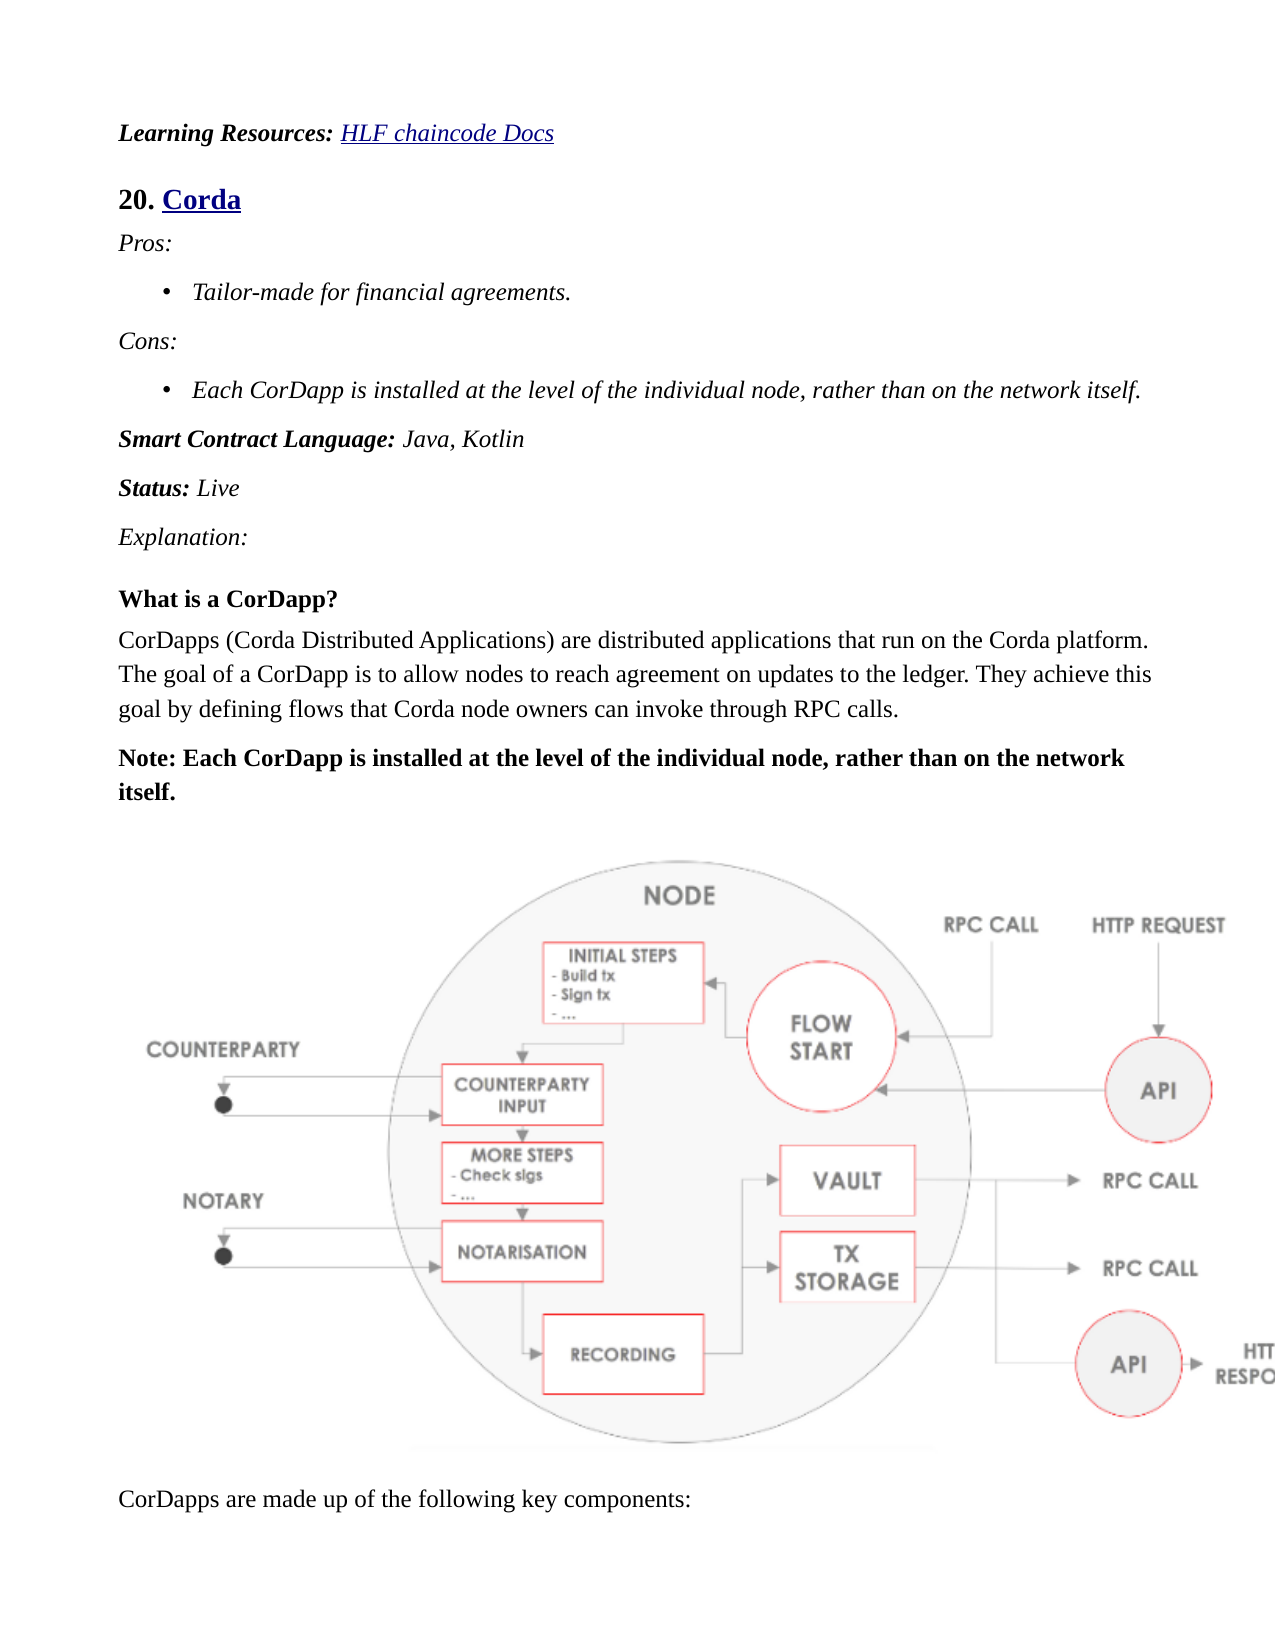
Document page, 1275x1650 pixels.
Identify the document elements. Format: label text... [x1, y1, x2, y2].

text CorDapps (Corda Distributed Applications) are distributed applications that run on the Corda platform. The goal of a CorDapp is to allow nodes to reach agreement on updates to the ledger. They achieve this goal by defining flows that Corda node owners can invoke through RPC calls. [118, 625, 1157, 723]
text Learning Resources: HLF chaincode Docs [118, 118, 1157, 147]
subtitle What is a CorDapp? [118, 584, 1157, 612]
text Smart Contract Language: Java, Kotlin [118, 424, 1157, 453]
picture [118, 826, 1275, 1464]
subtitle 20. Corda [118, 182, 1157, 215]
text Cons: [118, 326, 1157, 355]
text Status: Live [118, 473, 1157, 502]
text CorDapps are made up of the following key components: [118, 1484, 1157, 1513]
list Each CorDapp is installed at the level of the individual node, rather than on the network itself. [162, 375, 1157, 404]
list Tailor-made for financial agreements. [162, 277, 1157, 306]
text Note: Each CorDapp is installed at the level of the individual node, rather than on the network itself. [118, 743, 1157, 806]
text Pros: [118, 228, 1157, 257]
text Explanation: [118, 522, 1157, 551]
